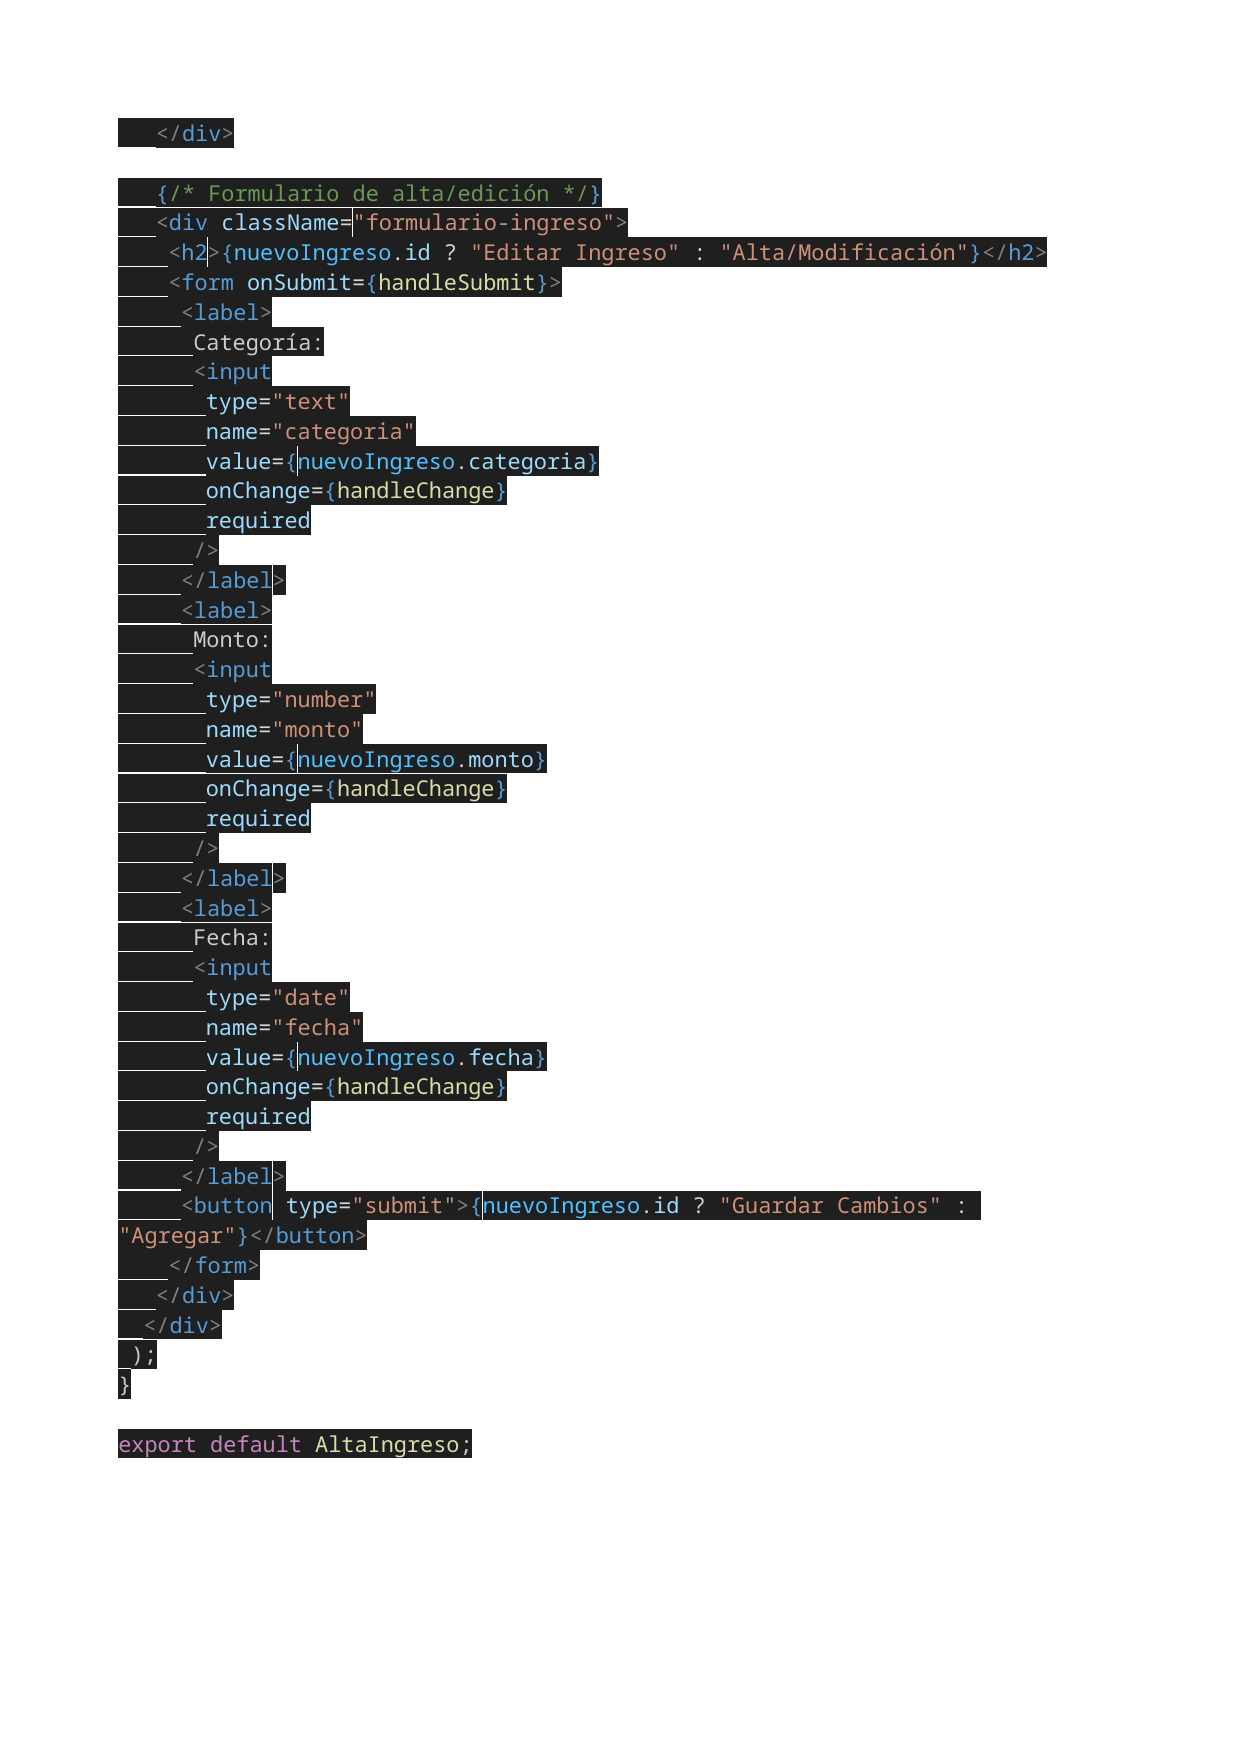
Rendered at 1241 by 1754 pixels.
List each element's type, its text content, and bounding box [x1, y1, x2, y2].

text value={nuevoIngreso.fecha} [118, 1042, 1122, 1071]
text /> [118, 535, 1122, 565]
text } [118, 1369, 1122, 1399]
text /> [118, 833, 1122, 863]
text name="categoria" [118, 416, 1122, 446]
text type="text" [118, 386, 1122, 416]
text onChange={handleChange} [118, 773, 1122, 803]
text <label> [118, 595, 1122, 624]
text </label> [118, 565, 1122, 595]
text <div className="formulario-ingreso"> [118, 207, 1122, 237]
text <button type="submit">{nuevoIngreso.id ? "Guardar Cambios" : "Agregar"}</button> [118, 1191, 1122, 1250]
text Categoría: [118, 327, 1122, 356]
text required [118, 1101, 1122, 1131]
text value={nuevoIngreso.categoria} [118, 446, 1122, 476]
text <h2>{nuevoIngreso.id ? "Editar Ingreso" : "Alta/Modificación"}</h2> [118, 237, 1122, 267]
text </div> [118, 118, 1122, 148]
text <label> [118, 893, 1122, 922]
text Fecha: [118, 922, 1122, 952]
text onChange={handleChange} [118, 1071, 1122, 1101]
text export default AltaIngreso; [118, 1429, 1122, 1458]
text <form onSubmit={handleSubmit}> [118, 267, 1122, 297]
text onChange={handleChange} [118, 476, 1122, 505]
text </div> [118, 1310, 1122, 1339]
text name="fecha" [118, 1012, 1122, 1042]
text </label> [118, 863, 1122, 893]
text /> [118, 1131, 1122, 1161]
text <input [118, 356, 1122, 386]
text <input [118, 654, 1122, 684]
text type="date" [118, 982, 1122, 1012]
text type="number" [118, 684, 1122, 714]
text Monto: [118, 624, 1122, 654]
text value={nuevoIngreso.monto} [118, 744, 1122, 773]
text ); [118, 1339, 1122, 1369]
text required [118, 505, 1122, 535]
text </form> [118, 1250, 1122, 1280]
text </label> [118, 1161, 1122, 1191]
text <input [118, 952, 1122, 982]
text </div> [118, 1280, 1122, 1310]
text <label> [118, 297, 1122, 327]
text name="monto" [118, 714, 1122, 744]
text required [118, 803, 1122, 833]
text {/* Formulario de alta/edición */} [118, 178, 1122, 207]
